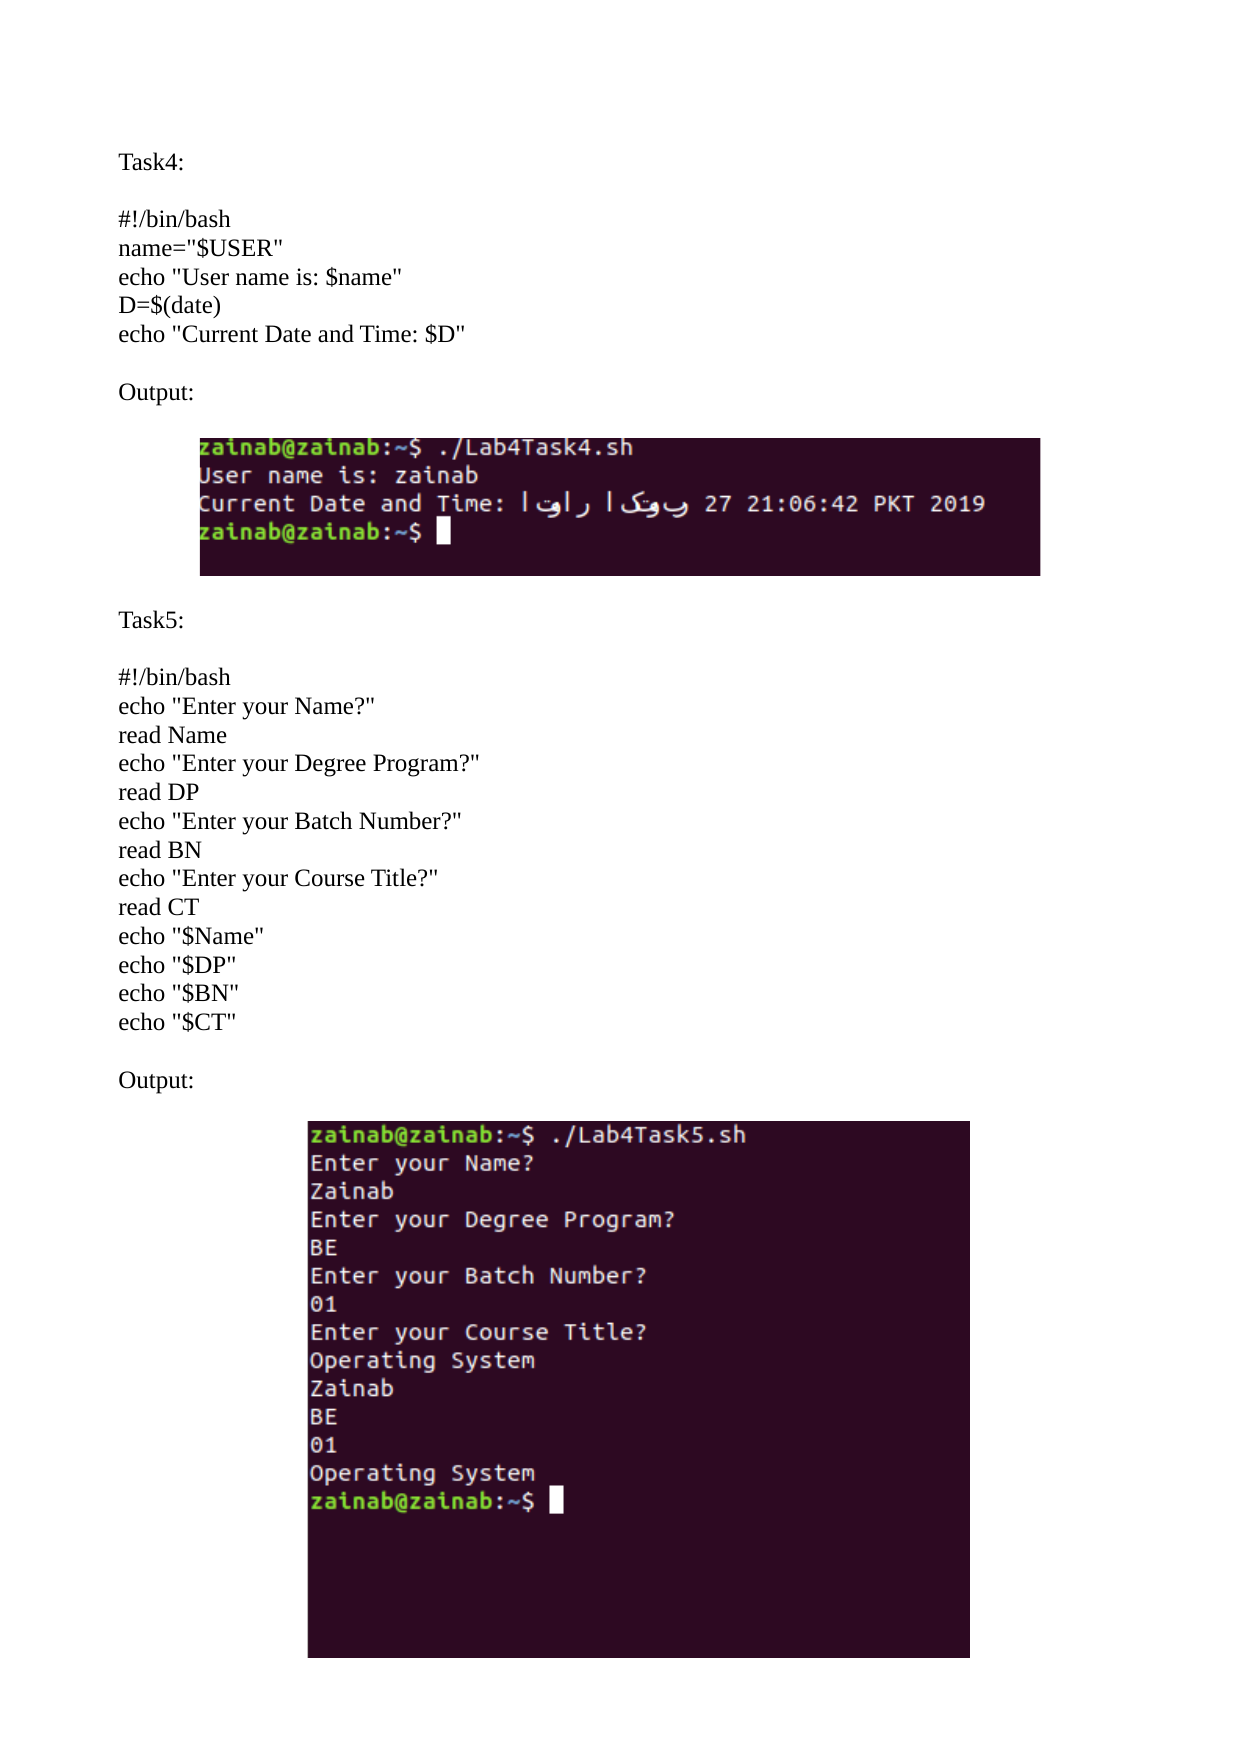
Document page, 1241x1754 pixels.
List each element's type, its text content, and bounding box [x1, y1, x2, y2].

text Output: [118, 1065, 1122, 1093]
text echo "Enter your Course Title?" [118, 863, 1122, 892]
text echo "Enter your Batch Number?" [118, 806, 1122, 835]
text read Name [118, 720, 1122, 748]
text Output: [118, 377, 1122, 406]
text #!/bin/bash [118, 204, 1122, 233]
text #!/bin/bash [118, 662, 1122, 691]
text echo "Enter your Name?" [118, 691, 1122, 720]
text echo "$CT" [118, 1007, 1122, 1036]
text echo "Enter your Degree Program?" [118, 748, 1122, 777]
text Task5: [118, 605, 1122, 633]
text D=$(date) [118, 291, 1122, 319]
text echo "$BN" [118, 978, 1122, 1007]
picture [199, 438, 1041, 576]
text echo "User name is: $name" [118, 262, 1122, 291]
text echo "Current Date and Time: $D" [118, 319, 1122, 348]
text echo "$Name" [118, 921, 1122, 950]
text read BN [118, 835, 1122, 863]
text read DP [118, 777, 1122, 806]
text name="$USER" [118, 233, 1122, 262]
text read CT [118, 892, 1122, 921]
text Task4: [118, 147, 1122, 176]
picture [307, 1121, 970, 1658]
text echo "$DP" [118, 950, 1122, 978]
